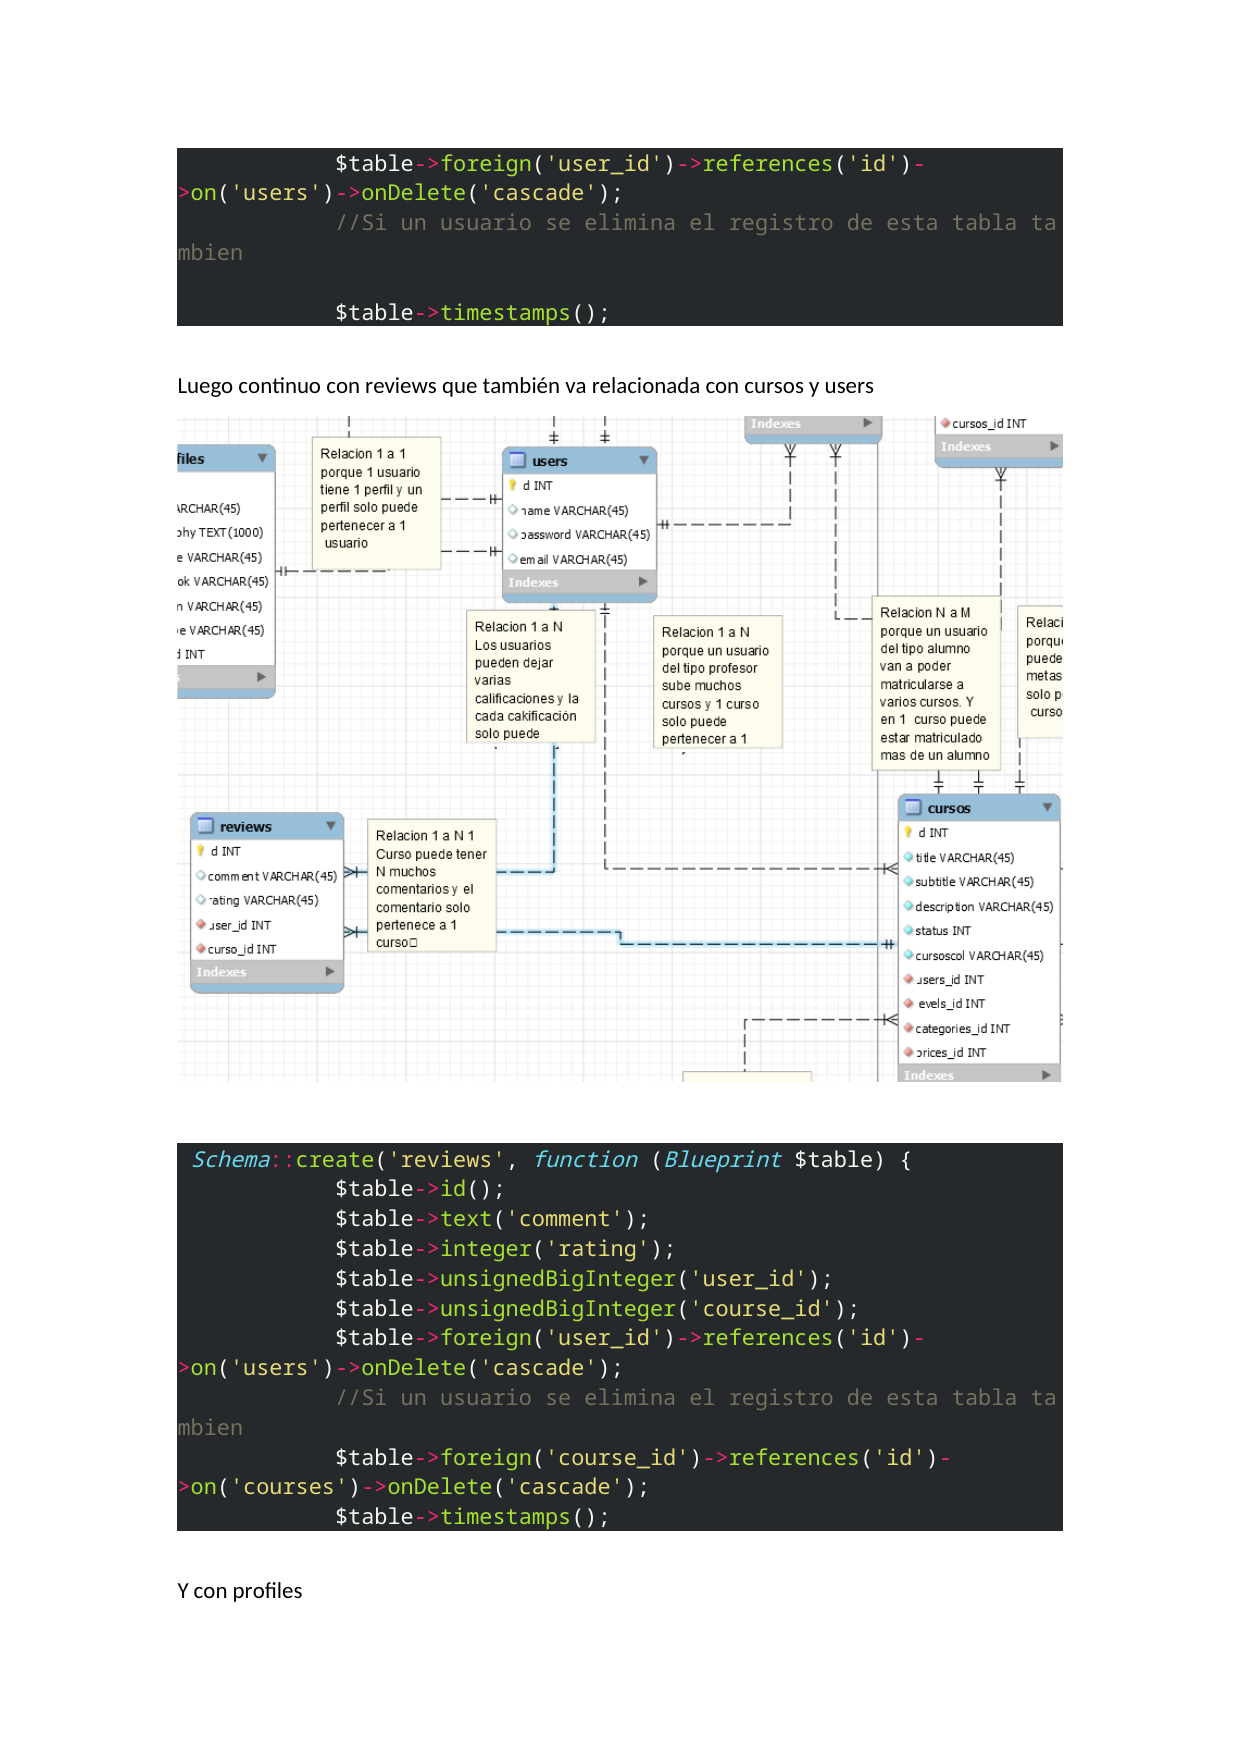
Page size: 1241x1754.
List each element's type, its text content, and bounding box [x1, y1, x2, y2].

text $table->unsignedBigInteger('course_id'); [177, 1292, 1063, 1322]
text $table->foreign('user_id')->references('id')->on('users')->onDelete('cascade'); [177, 1322, 1063, 1382]
text $table->timestamps(); [177, 297, 1063, 326]
text $table->unsignedBigInteger('user_id'); [177, 1263, 1063, 1292]
text Schema::create('reviews', function (Blueprint $table) { [177, 1143, 1063, 1173]
text $table->text('comment'); [177, 1203, 1063, 1233]
text //Si un usuario se elimina el registro de esta tabla tambien [177, 207, 1063, 267]
text $table->foreign('course_id')->references('id')->on('courses')->onDelete('cascade'); [177, 1441, 1063, 1501]
text Y con profiles [177, 1576, 1063, 1604]
text //Si un usuario se elimina el registro de esta tabla tambien [177, 1382, 1063, 1441]
text $table->foreign('user_id')->references('id')->on('users')->onDelete('cascade'); [177, 148, 1063, 207]
text Luego continuo con reviews que también va relacionada con cursos y users [177, 372, 1063, 399]
text $table->timestamps(); [177, 1501, 1063, 1531]
text $table->id(); [177, 1173, 1063, 1203]
text $table->integer('rating'); [177, 1233, 1063, 1263]
